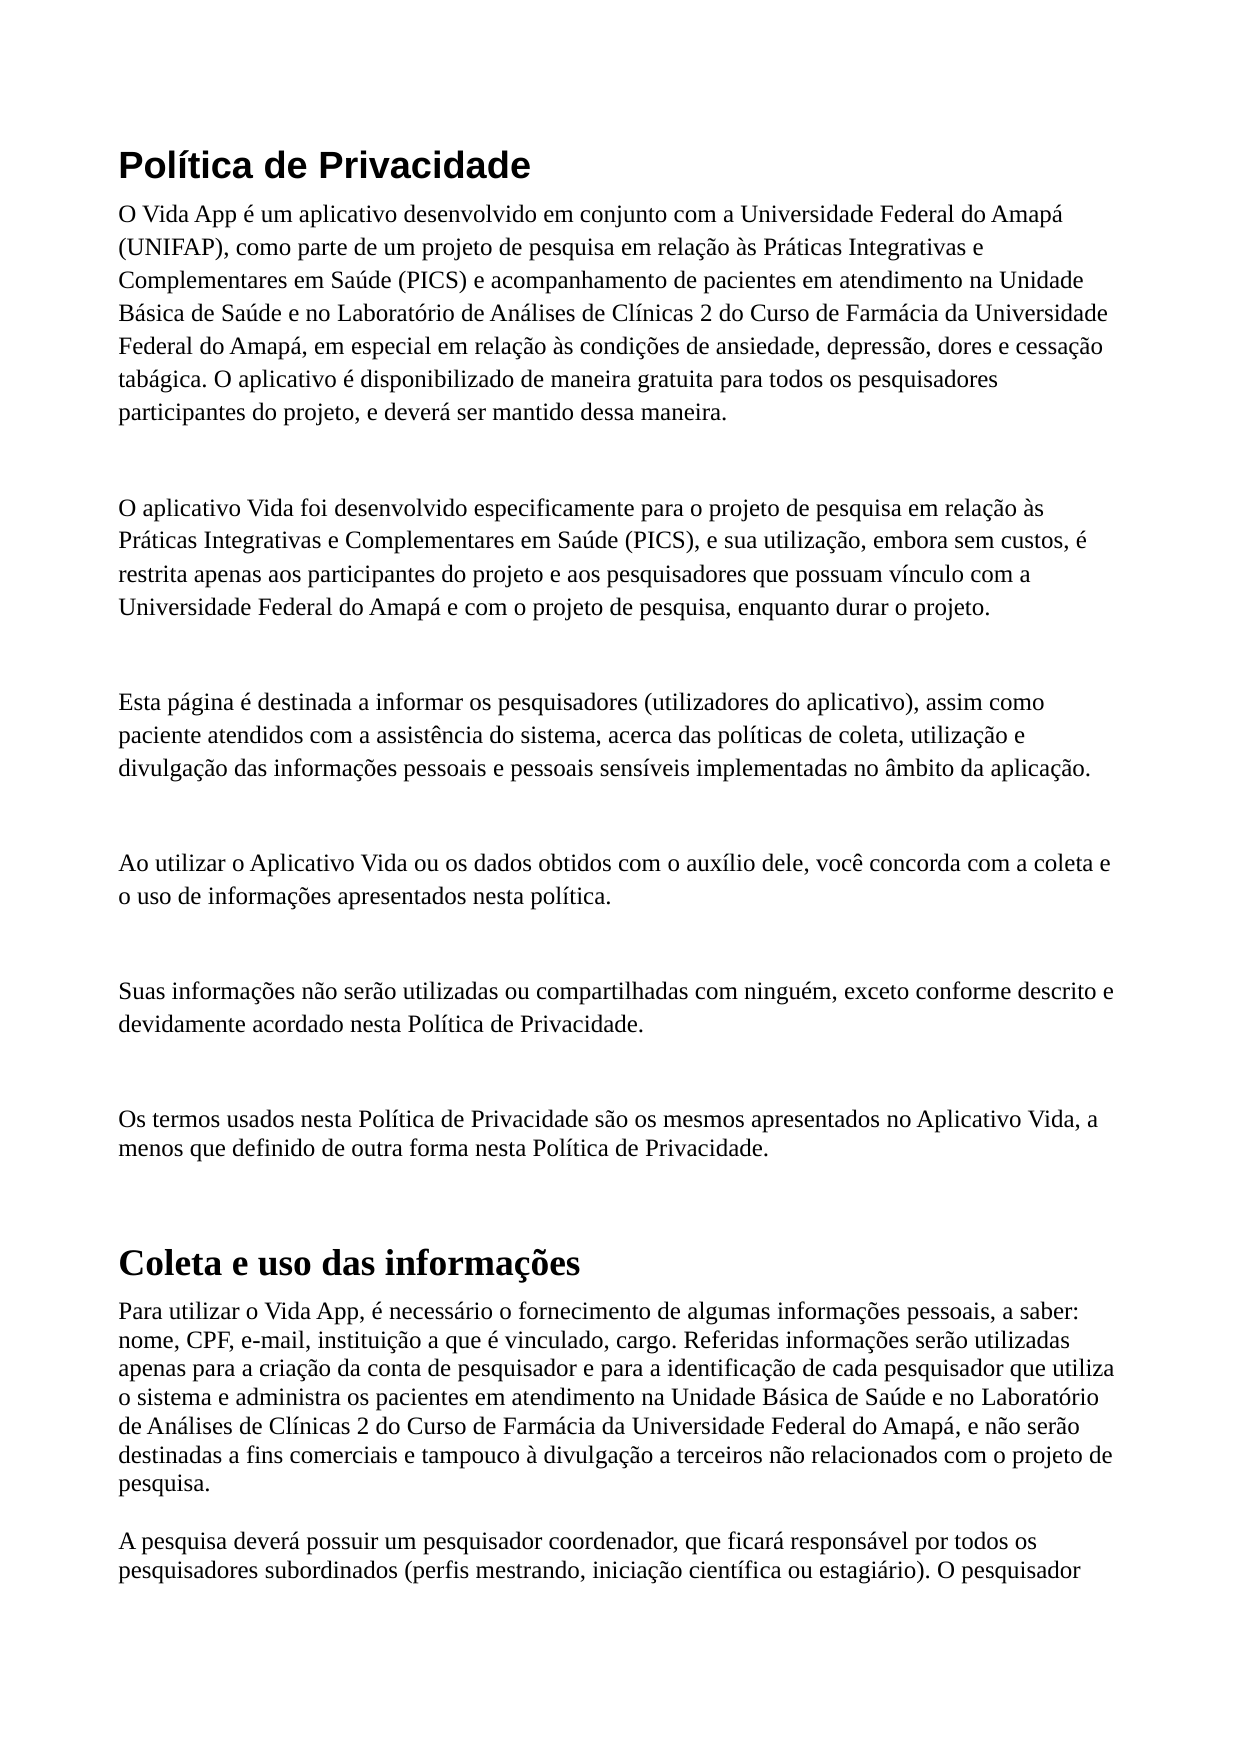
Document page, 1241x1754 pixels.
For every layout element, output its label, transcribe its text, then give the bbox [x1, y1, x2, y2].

text Ao utilizar o Aplicativo Vida ou os dados obtidos com o auxílio dele, você concorda com a coleta e o uso de informações apresentados nesta política. [118, 848, 1122, 910]
text Esta página é destinada a informar os pesquisadores (utilizadores do aplicativo), assim como paciente atendidos com a assistência do sistema, acerca das políticas de coleta, utilização e divulgação das informações pessoais e pessoais sensíveis implementadas no âmbito da aplicação. [118, 687, 1122, 782]
text O aplicativo Vida foi desenvolvido especificamente para o projeto de pesquisa em relação às Práticas Integrativas e Complementares em Saúde (PICS), e sua utilização, embora sem custos, é restrita apenas aos participantes do projeto e aos pesquisadores que possuam vínculo com a Universidade Federal do Amapá e com o projeto de pesquisa, enquanto durar o projeto. [118, 493, 1122, 620]
text Os termos usados nesta Política de Privacidade são os mesmos apresentados no Aplicativo Vida, a menos que definido de outra forma nesta Política de Privacidade. [118, 1104, 1122, 1162]
text O Vida App é um aplicativo desenvolvido em conjunto com a Universidade Federal do Amapá (UNIFAP), como parte de um projeto de pesquisa em relação às Práticas Integrativas e Complementares em Saúde (PICS) e acompanhamento de pacientes em atendimento na Unidade Básica de Saúde e no Laboratório de Análises de Clínicas 2 do Curso de Farmácia da Universidade Federal do Amapá, em especial em relação às condições de ansiedade, depressão, dores e cessação tabágica. O aplicativo é disponibilizado de maneira gratuita para todos os pesquisadores participantes do projeto, e deverá ser mantido dessa maneira. [118, 199, 1122, 426]
subtitle Coleta e uso das informações [118, 1240, 1122, 1283]
text A pesquisa deverá possuir um pesquisador coordenador, que ficará responsável por todos os pesquisadores subordinados (perfis mestrando, iniciação científica ou estagiário). O pesquisador [118, 1526, 1122, 1583]
subtitle Política de Privacidade [118, 143, 1122, 187]
text Suas informações não serão utilizadas ou compartilhadas com ninguém, exceto conforme descrito e devidamente acordado nesta Política de Privacidade. [118, 976, 1122, 1038]
text Para utilizar o Vida App, é necessário o fornecimento de algumas informações pessoais, a saber: nome, CPF, e-mail, instituição a que é vinculado, cargo. Referidas informações serão utilizadas apenas para a criação da conta de pesquisador e para a identificação de cada pesquisador que utiliza o sistema e administra os pacientes em atendimento na Unidade Básica de Saúde e no Laboratório de Análises de Clínicas 2 do Curso de Farmácia da Universidade Federal do Amapá, e não serão destinadas a fins comerciais e tampouco à divulgação a terceiros não relacionados com o projeto de pesquisa. [118, 1296, 1122, 1497]
